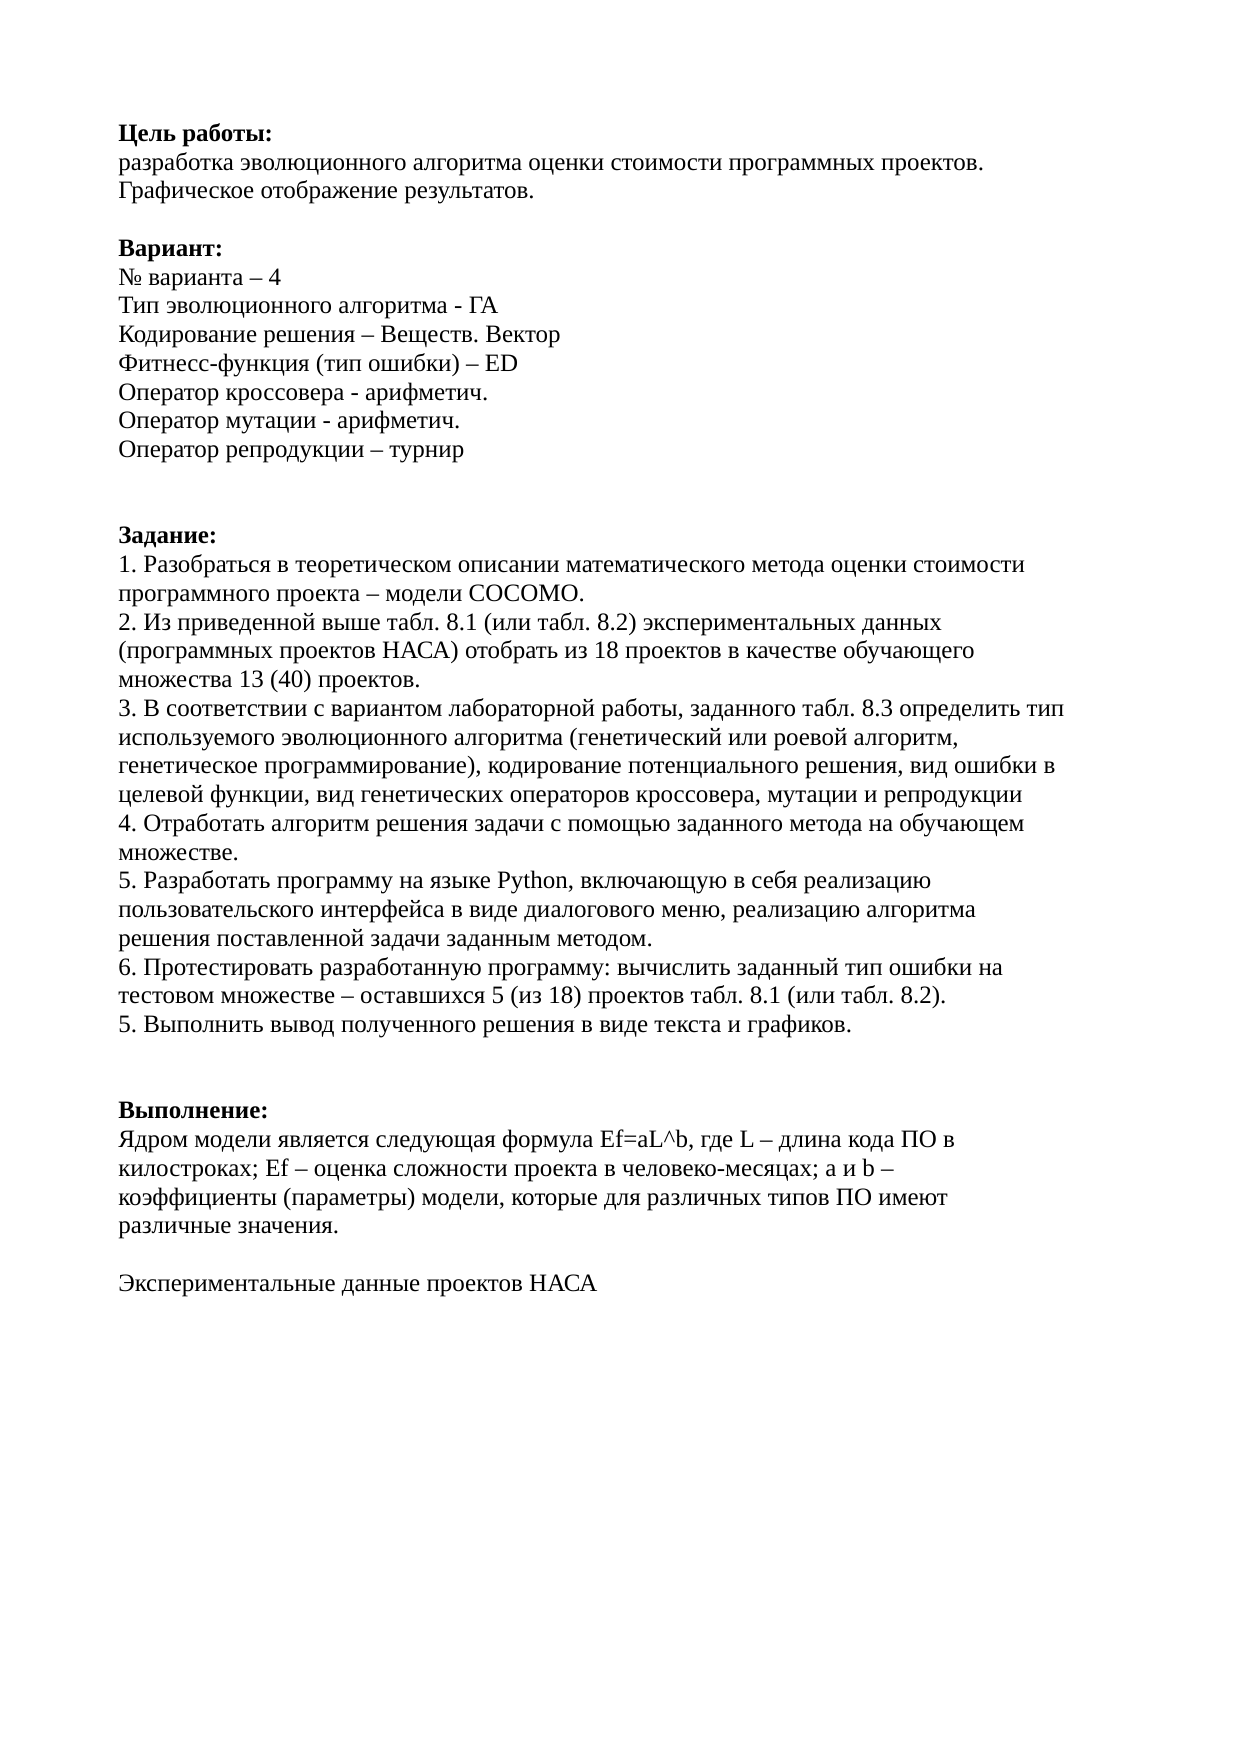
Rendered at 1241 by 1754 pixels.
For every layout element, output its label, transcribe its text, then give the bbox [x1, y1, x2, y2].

text множества 13 (40) проектов. [118, 664, 1122, 693]
text (программных проектов НАСА) отобрать из 18 проектов в качестве обучающего [118, 636, 1122, 664]
text Фитнесс-функция (тип ошибки) – ED [118, 348, 1122, 377]
text тестовом множестве – оставшихся 5 (из 18) проектов табл. 8.1 (или табл. 8.2). [118, 981, 1122, 1009]
text генетическое программирование), кодирование потенциального решения, вид ошибки в [118, 751, 1122, 779]
text множестве. [118, 837, 1122, 866]
text целевой функции, вид генетических операторов кроссовера, мутации и репродукции [118, 779, 1122, 808]
text 1. Разобраться в теоретическом описании математического метода оценки стоимости [118, 549, 1122, 578]
text килостроках; Ef – оценка сложности проекта в человеко-месяцах; a и b – [118, 1153, 1122, 1182]
text Тип эволюционного алгоритма - ГА [118, 291, 1122, 319]
text решения поставленной задачи заданным методом. [118, 923, 1122, 952]
text Оператор репродукции – турнир [118, 434, 1122, 463]
text Выполнение: [118, 1096, 1122, 1124]
text разработка эволюционного алгоритма оценки стоимости программных проектов. [118, 147, 1122, 176]
text различные значения. [118, 1211, 1122, 1239]
text № варианта – 4 [118, 262, 1122, 291]
text используемого эволюционного алгоритма (генетический или роевой алгоритм, [118, 722, 1122, 751]
text Графическое отображение результатов. [118, 176, 1122, 204]
text 3. В соответствии с вариантом лабораторной работы, заданного табл. 8.3 определить тип [118, 693, 1122, 722]
text Экспериментальные данные проектов НАСА [118, 1268, 1122, 1297]
text 5. Разработать программу на языке Python, включающую в себя реализацию [118, 866, 1122, 894]
text 5. Выполнить вывод полученного решения в виде текста и графиков. [118, 1009, 1122, 1038]
text Ядром модели является следующая формула Ef=aL^b, где L – длина кода ПО в [118, 1124, 1122, 1153]
text Вариант: [118, 233, 1122, 262]
text 6. Протестировать разработанную программу: вычислить заданный тип ошибки на [118, 952, 1122, 981]
text программного проекта – модели СОСОМО. [118, 578, 1122, 607]
text коэффициенты (параметры) модели, которые для различных типов ПО имеют [118, 1182, 1122, 1211]
text Оператор мутации - арифметич. [118, 406, 1122, 434]
text Кодирование решения – Веществ. Вектор [118, 319, 1122, 348]
text Оператор кроссовера - арифметич. [118, 377, 1122, 406]
text 4. Отработать алгоритм решения задачи с помощью заданного метода на обучающем [118, 808, 1122, 837]
text Цель работы: [118, 118, 1122, 147]
text 2. Из приведенной выше табл. 8.1 (или табл. 8.2) экспериментальных данных [118, 607, 1122, 636]
text Задание: [118, 521, 1122, 549]
text пользовательского интерфейса в виде диалогового меню, реализацию алгоритма [118, 894, 1122, 923]
